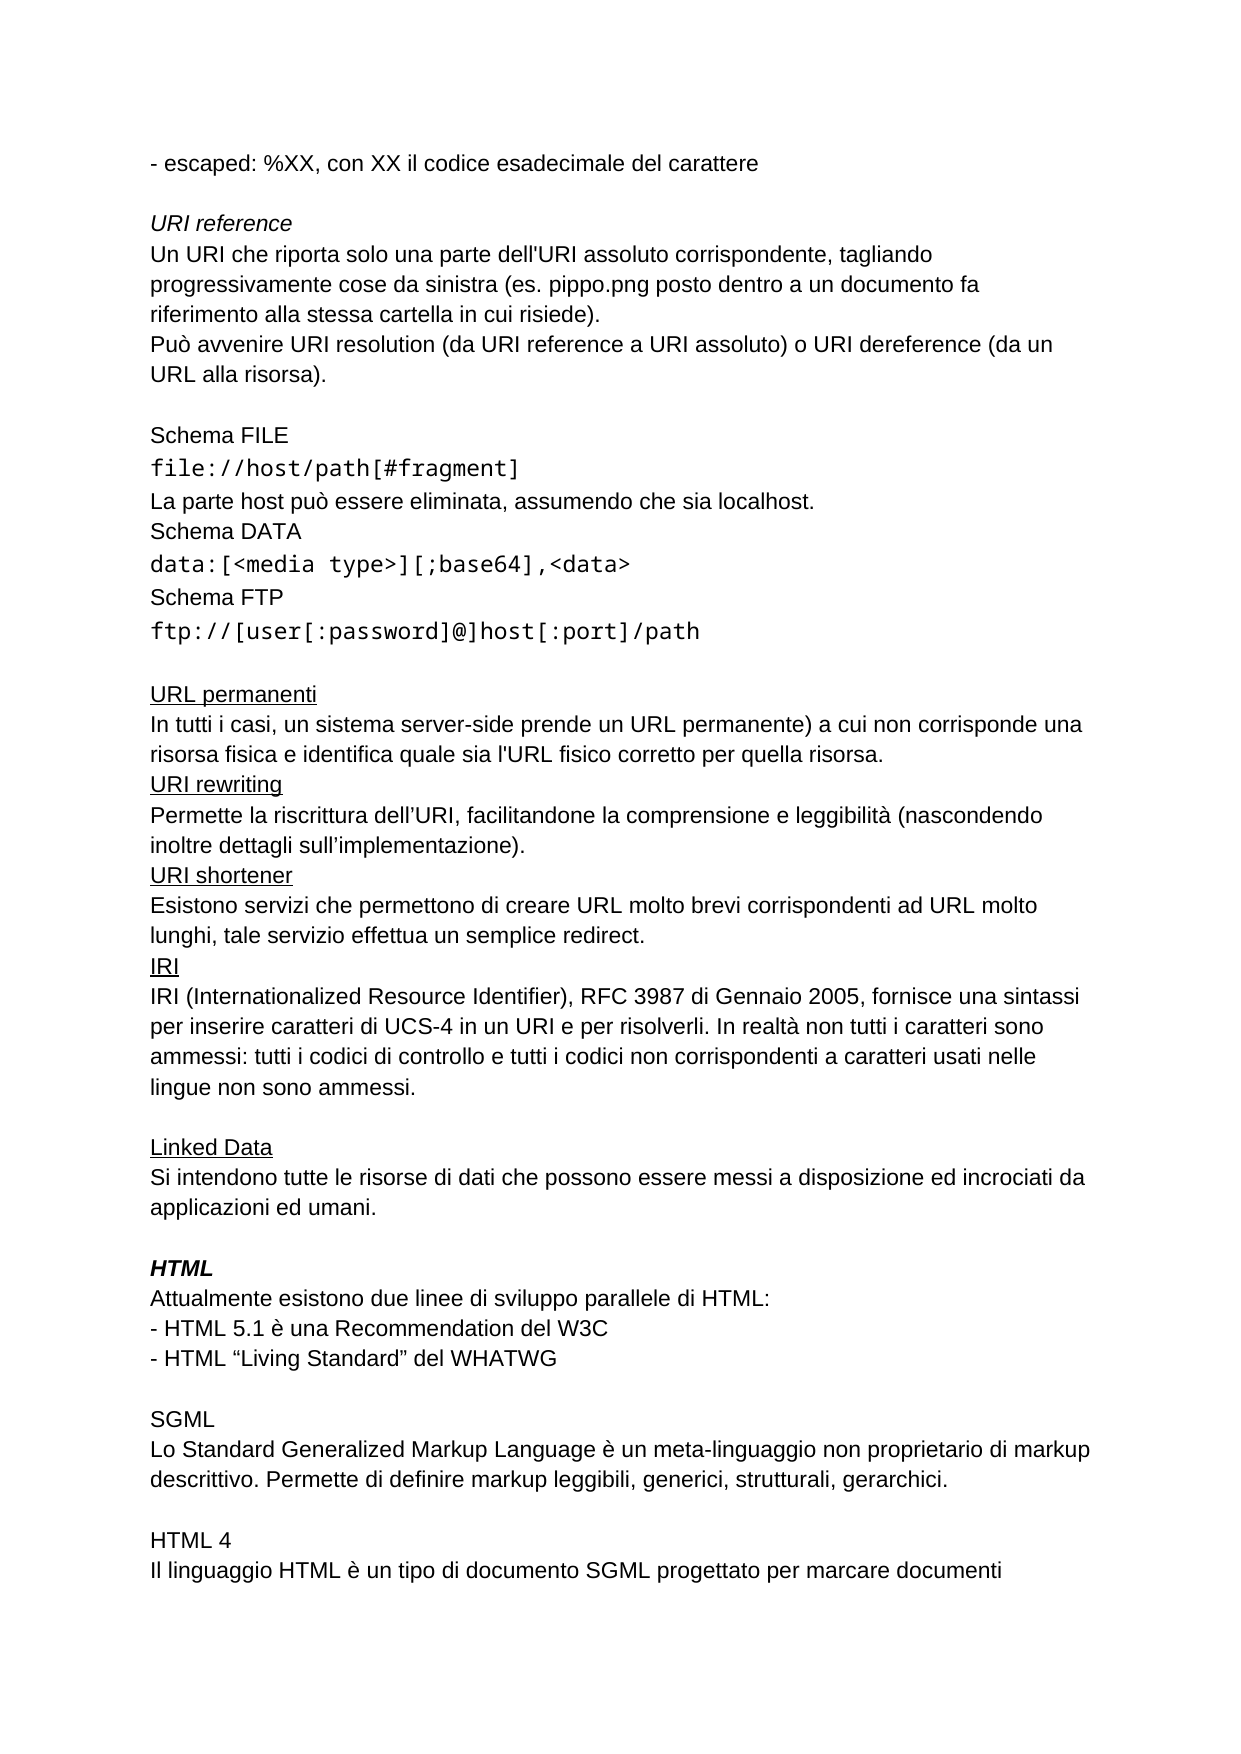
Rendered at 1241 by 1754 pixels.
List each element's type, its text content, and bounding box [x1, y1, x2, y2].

text SGML [150, 1406, 1090, 1432]
text IRI (Internationalized Resource Identifier), RFC 3987 di Gennaio 2005, fornisce una sintassi per inserire caratteri di UCS-4 in un URI e per risolverli. In realtà non tutti i caratteri sono ammessi: tutti i codici di controllo e tutti i codici non corrispondenti a caratteri usati nelle lingue non sono ammessi. [150, 983, 1090, 1100]
text Attualmente esistono due linee di sviluppo parallele di HTML: [150, 1285, 1090, 1311]
text - HTML “Living Standard” del WHATWG [150, 1345, 1090, 1372]
text La parte host può essere eliminata, assumendo che sia localhost. [150, 488, 1090, 514]
text URI shortener [150, 862, 1090, 888]
text - HTML 5.1 è una Recommendation del W3C [150, 1315, 1090, 1341]
text URL permanenti [150, 681, 1090, 707]
text file://host/path[#fragment] [150, 452, 1090, 483]
text data:[<media type>][;base64],<data> [150, 548, 1090, 580]
text URI reference [150, 210, 1090, 237]
text Un URI che riporta solo una parte dell'URI assoluto corrispondente, tagliando progressivamente cose da sinistra (es. pippo.png posto dentro a un documento fa riferimento alla stessa cartella in cui risiede). [150, 241, 1090, 327]
text Può avvenire URI resolution (da URI reference a URI assoluto) o URI dereference (da un URL alla risorsa). [150, 331, 1090, 388]
text URI rewriting [150, 771, 1090, 798]
text Esistono servizi che permettono di creare URL molto brevi corrispondenti ad URL molto lunghi, tale servizio effettua un semplice redirect. [150, 892, 1090, 949]
text Permette la riscrittura dell’URI, facilitandone la comprensione e leggibilità (nascondendo inoltre dettagli sull’implementazione). [150, 802, 1090, 858]
text HTML [150, 1255, 1090, 1281]
text ftp://[user[:password]@]host[:port]/path [150, 614, 1090, 646]
text Linked Data [150, 1134, 1090, 1160]
text In tutti i casi, un sistema server-side prende un URL permanente) a cui non corrisponde una risorsa fisica e identifica quale sia l'URL fisico corretto per quella risorsa. [150, 711, 1090, 767]
text Si intendono tutte le risorse di dati che possono essere messi a disposizione ed incrociati da applicazioni ed umani. [150, 1164, 1090, 1221]
text Il linguaggio HTML è un tipo di documento SGML progettato per marcare documenti [150, 1557, 1090, 1583]
text Schema FTP [150, 584, 1090, 611]
text IRI [150, 953, 1090, 979]
text - escaped: %XX, con XX il codice esadecimale del carattere [150, 150, 1090, 176]
text HTML 4 [150, 1527, 1090, 1553]
text Schema DATA [150, 518, 1090, 544]
text Schema FILE [150, 422, 1090, 448]
text Lo Standard Generalized Markup Language è un meta-linguaggio non proprietario di markup descrittivo. Permette di definire markup leggibili, generici, strutturali, gerarchici. [150, 1436, 1090, 1492]
